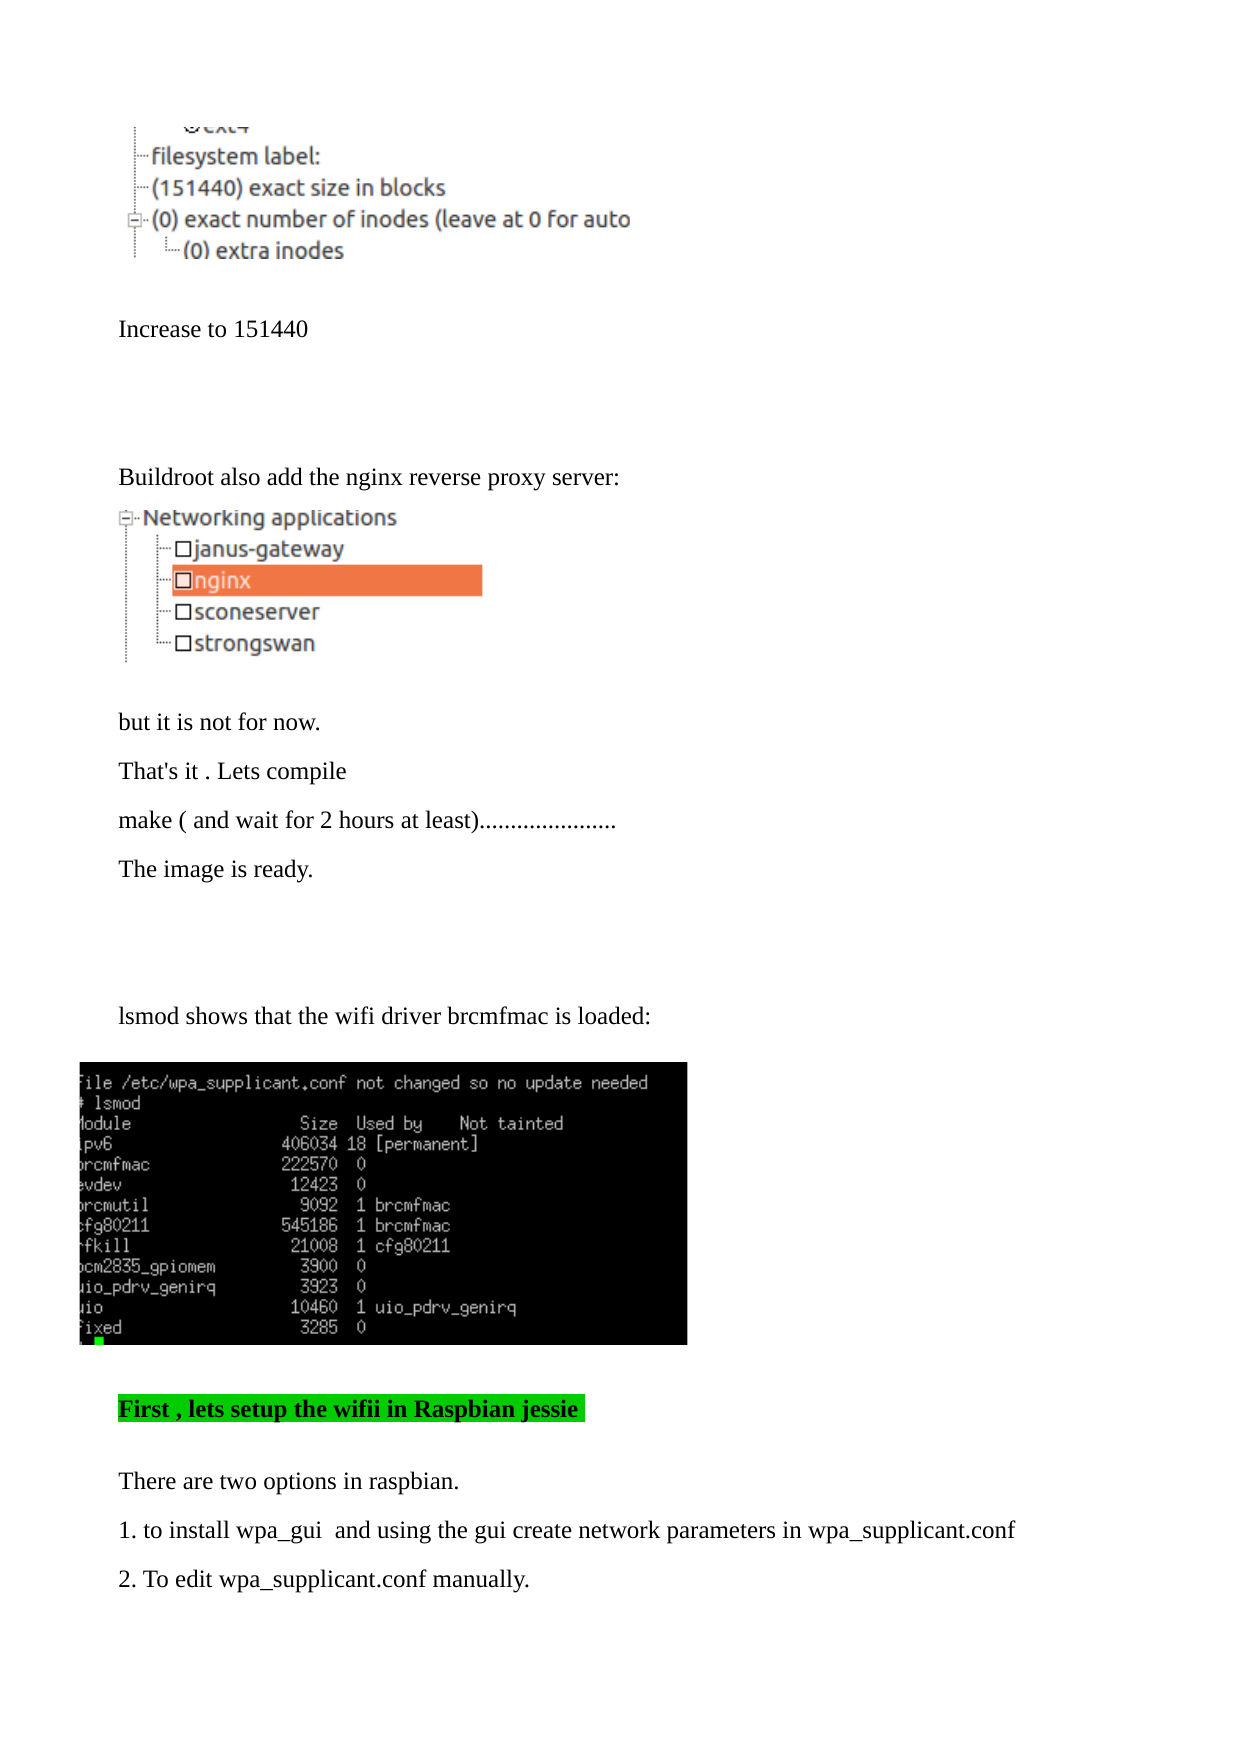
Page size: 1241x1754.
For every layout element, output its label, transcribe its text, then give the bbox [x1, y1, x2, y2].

text lsmod shows that the wifi driver brcmfmac is loaded: [118, 1001, 1122, 1030]
text 1. to install wpa_gui and using the gui create network parameters in wpa_supplicant.conf [118, 1516, 1122, 1544]
picture [113, 510, 483, 664]
text 2. To edit wpa_supplicant.conf manually. [118, 1564, 1122, 1593]
picture [125, 127, 630, 259]
text but it is not for now. [118, 707, 1122, 736]
text Buildroot also add the nginx reverse proxy server: [118, 462, 1122, 490]
text The image is ready. [118, 854, 1122, 883]
picture [79, 1062, 688, 1345]
text make ( and wait for 2 hours at least)...................... [118, 805, 1122, 834]
text There are two options in raspbian. [118, 1466, 1122, 1495]
text That's it . Lets compile [118, 756, 1122, 785]
text Increase to 151440 [118, 314, 1122, 343]
text First , lets setup the wifii in Raspbian jessie [118, 1394, 1122, 1422]
